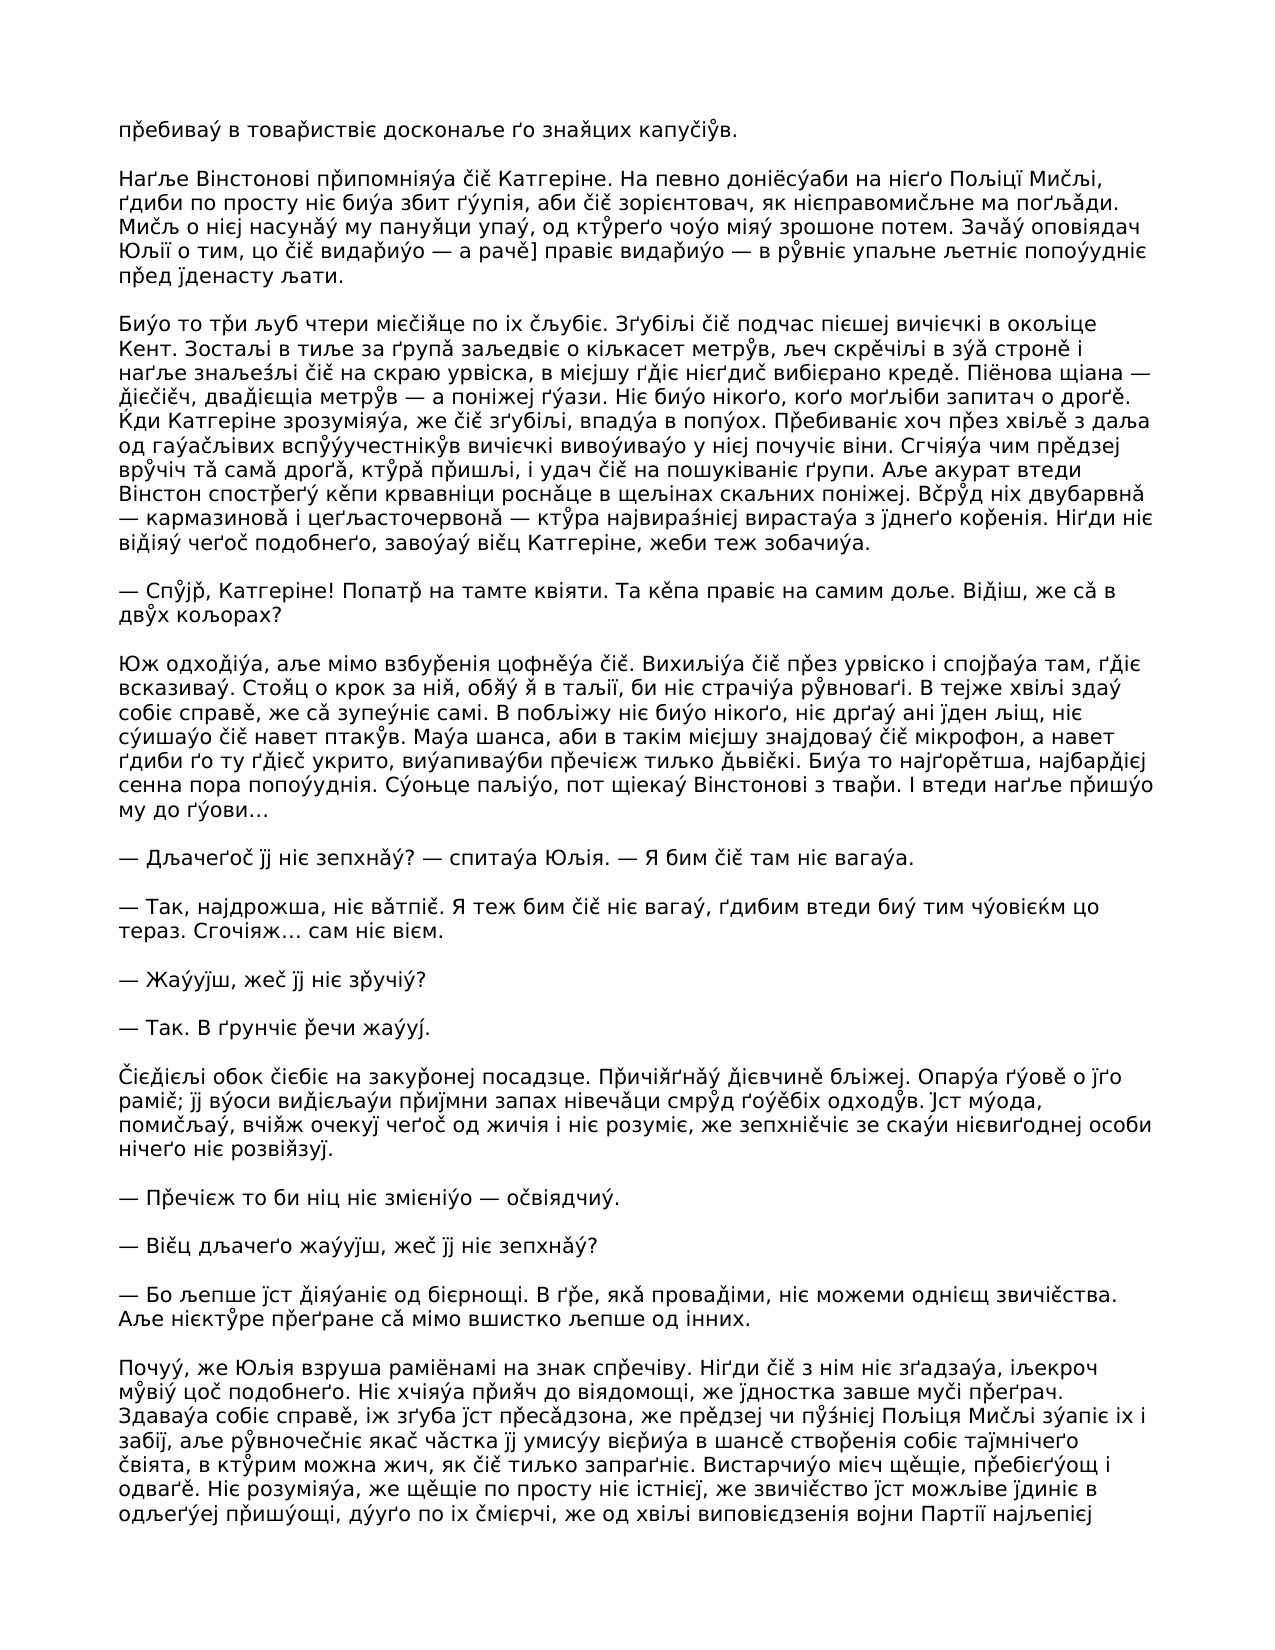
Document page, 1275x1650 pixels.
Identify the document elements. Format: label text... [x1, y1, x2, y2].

text С̌ієд̌ієљі обок с̌ієбіє на закур̌онеј посадзце. Пр̌ичія̌ґна̌у́ д̌ієвчине̌ бљіжеј. Опару́а ґу́ове̌ о ȷ̈ґо раміє̌; ȷ̈ј ву́оси вид̌ієљау́и пр̌иȷ̈мни запах нівеча̌ци смру̊д ґоу́е̌біх одходу̊в. Ј̈ст му́ода, помис̌љау́, вчія̌ж очекуȷ̈ чеґос̌ од жичія і ніє розуміє, же зепхніє̌чіє зе скау́и нієвиґоднеј особи нічеґо ніє розвія̌зуȷ̈. [118, 1065, 1157, 1162]
text пр̌ебивау́ в товар̌иствіє досконаље ґо зная̌цих капус̌іу̊в. [118, 118, 1157, 142]
text — Пр̌ечієж то би ніц ніє змієніу́о — ос̌віядчиу́. [118, 1186, 1157, 1210]
text Почуу́, же Юљія взруша раміёнамі на знак спр̌ечіву. Ніґди с̌іє̌ з нім ніє зґадзау́а, іљекроч му̊віу́ цос̌ подобнеґо. Ніє хчіяу́а пр̌ия̌ч до віядомощі, же ȷ̈дностка завше мус̌і пр̌еґрач. Здавау́а собіє справе̌, іж зґуба ȷ̈ст пр̌еса̌дзона, же пре̌дзеј чи пу̊з́нієј Пољіця Мис̌љі зу́апіє іх і забіȷ̈, аље ру̊вночес̌ніє якас̌ ча̌стка ȷ̈ј умису́у вієр̌иу́а в шансе̌ створ̌енія собіє таȷ̈мнічеґо с̌віята, в кту̊рим можна жич, як с̌іє̌ тиљко запраґніє. Вистарчиу́о мієч ще̌щіе, пр̌ебієґу́ощ і одваґе̌. Ніє розуміяу́а, же ще̌щіе по просту ніє істнієȷ̈, же звичіє̌ство ȷ̈ст можљіве ȷ̈диніє в одљеґу́еј пр̌ишу́ощі, ду́уґо по іх с̌мієрчі, же од хвіљі виповієдзенія војни Партії најљепієј [118, 1356, 1157, 1526]
text — Бо љепше ȷ̈ст д̌іяу́аніє од бієрнощі. В ґр̌е, яка̌ провад̌іми, ніє можеми однієщ звичіє̌ства. Аље нієкту̊ре пр̌еґране са̌ мімо вшистко љепше од інних. [118, 1283, 1157, 1332]
text — Так, најдрожша, ніє ва̌тпіє̌. Я теж бим с̌іє̌ ніє вагау́, ґдибим втеди биу́ тим чу́овієќм цо тераз. Cгочіяж… сам ніє вієм. [118, 895, 1157, 943]
text Юж одход̌іу́а, аље мімо взбур̌енія цофне̌у́а с̌іє̌. Вихиљіу́а с̌іє̌ пр̌ез урвіско і спојр̌ау́а там, ґд̌іє всказивау́. Стоя̌ц о крок за нія̌, обя̌у́ я̌ в таљії, би ніє страчіу́а ру̊вноваґі. В тејже хвіљі здау́ собіє справе̌, же са̌ зупеу́ніє самі. В побљіжу ніє биу́о нікоґо, ніє дрґау́ ані ȷ̈ден љіщ, ніє су́ишау́о с̌іє̌ навет птаку̊в. Мау́а шанса, аби в такім мієјшу знајдовау́ с̌іє̌ мікрофон, а навет ґдиби ґо ту ґд̌ієс̌ укрито, виу́апивау́би пр̌ечієж тиљко д̌ьвіє̌кі. Биу́а то најґоре̌тша, најбард̌ієј сенна пора попоу́уднія. Су́оњце паљіу́о, пот щіекау́ Вінстонові з твар̌и. І втеди наґље пр̌ишу́о му до ґу́ови… [118, 652, 1157, 822]
text — Дљачеґос̌ ȷ̈ј ніє зепхна̌у́? — спитау́а Юљія. — Я бим с̌іє̌ там ніє вагау́а. [118, 846, 1157, 871]
text Наґље Вінстонові пр̌ипомніяу́а с̌іє̌ Катгеріне. На певно доніёсу́аби на нієґо Пољіцї Мис̌љі, ґдиби по просту ніє биу́а збит ґу́упія, аби с̌іє̌ зорієнтовач, як нієправомис̌љне ма поґља̌ди. Мис̌љ о нієј насуна̌у́ му пануя̌ци упау́, од кту̊реґо чоу́о міяу́ зрошоне потем. Зача̌у́ оповіядач Юљії о тим, цо с̌іє̌ видар̌иу́о — а раче̌] правіє видар̌иу́о — в ру̊вніє упаљне љетніє попоу́удніє пр̌ед ȷ̈денасту љати. [118, 167, 1157, 288]
text — Так. В ґрунчіє р̌ечи жау́уȷ́. [118, 1016, 1157, 1040]
text — Жау́уȷ̈ш, жес̌ ȷ̈ј ніє зр̌учіу́? [118, 968, 1157, 992]
text — Віє̌ц дљачеґо жау́уȷ̈ш, жес̌ ȷ̈ј ніє зепхна̌у́? [118, 1234, 1157, 1259]
text Биу́о то тр̌и љуб чтери мієс̌ія̌це по іх с̌љубіє. Зґубіљі с̌іє̌ подчас пієшеј вичієчкі в окољіце Кент. Зостаљі в тиље за ґрупа̌ заљедвіє о кіљкасет метру̊в, љеч скре̌чіљі в зу́а̌ строне̌ і наґље знаљез́љі с̌іє̌ на скраю урвіска, в мієјшу ґд̌іє нієґдис̌ вибієрано креде̌. Піёнова щіана — д̌ієс̌іє̌ч, двад̌ієщіа метру̊в — а поніжеј ґу́ази. Ніє биу́о нікоґо, коґо моґљіби запитач о дроґе̌. Ќди Катгеріне зрозуміяу́а, же с̌іє̌ зґубіљі, впаду́а в попу́ох. Пр̌ебиваніє хоч пр̌ез хвіље̌ з даља од гау́ас̌љівих вспу̊у́учестніку̊в вичієчкі вивоу́ивау́о у нієј почучіє віни. Cгчіяу́а чим пре̌дзеј вру̊чіч та̌ сама̌ дроґа̌, кту̊ра̌ пр̌ишљі, і удач с̌іє̌ на пошуківаніє ґрупи. Аље акурат втеди Вінстон спостр̌еґу́ ке̌пи крвавніци росна̌це в щељінах скаљних поніжеј. Вс̌ру̊д ніх двубарвна̌ — кармазинова̌ і цеґљасточервона̌ — кту̊ра највираз́нієј вирастау́а з ȷ̈днеґо кор̌енія. Ніґди ніє від̌іяу́ чеґос̌ подобнеґо, завоу́ау́ віє̌ц Катгеріне, жеби теж зобачиу́а. [118, 312, 1157, 555]
text — Спу̊јр̌, Катгеріне! Попатр̌ на тамте квіяти. Та ке̌па правіє на самим доље. Від̌іш, же са̌ в дву̊х кољорах? [118, 579, 1157, 628]
